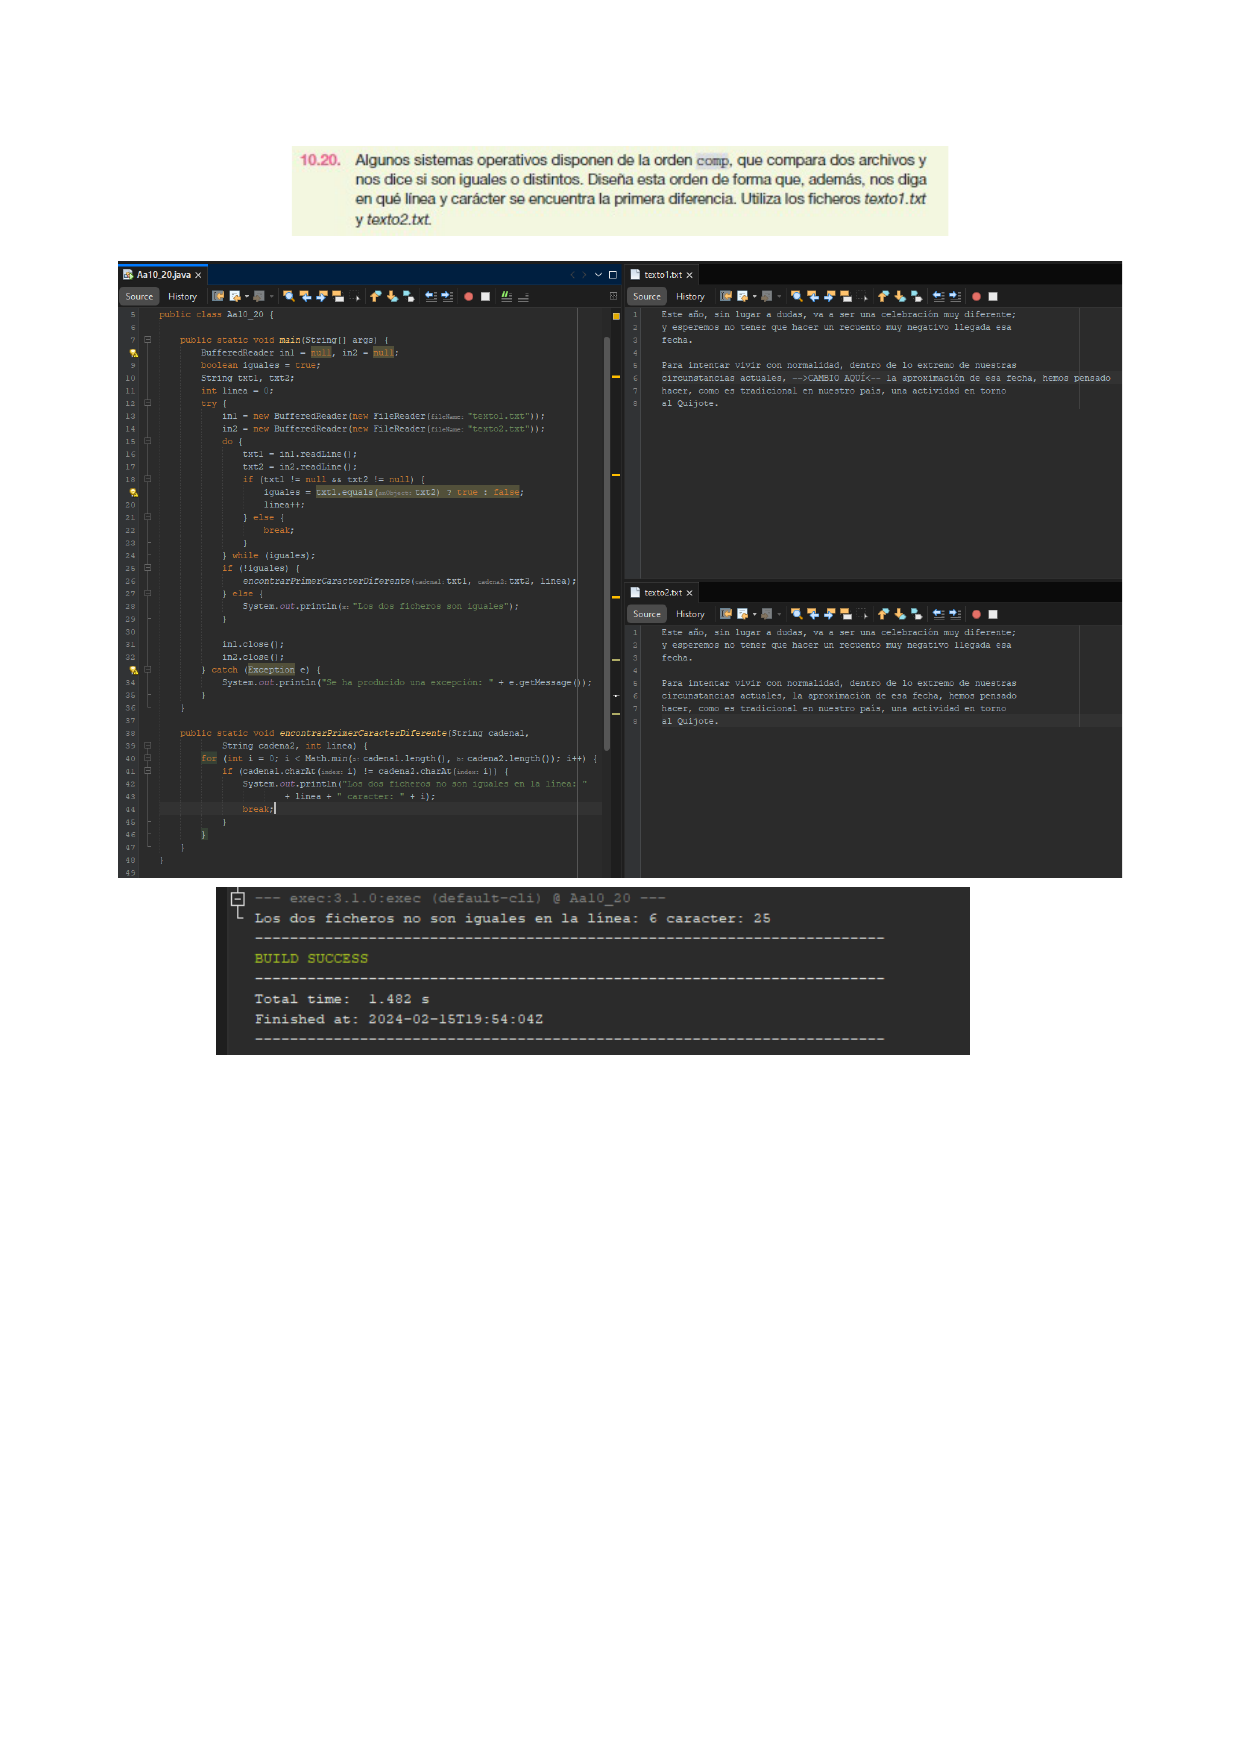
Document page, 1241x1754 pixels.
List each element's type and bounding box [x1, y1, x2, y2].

picture [291, 146, 949, 236]
picture [216, 887, 970, 1055]
picture [118, 261, 1123, 878]
